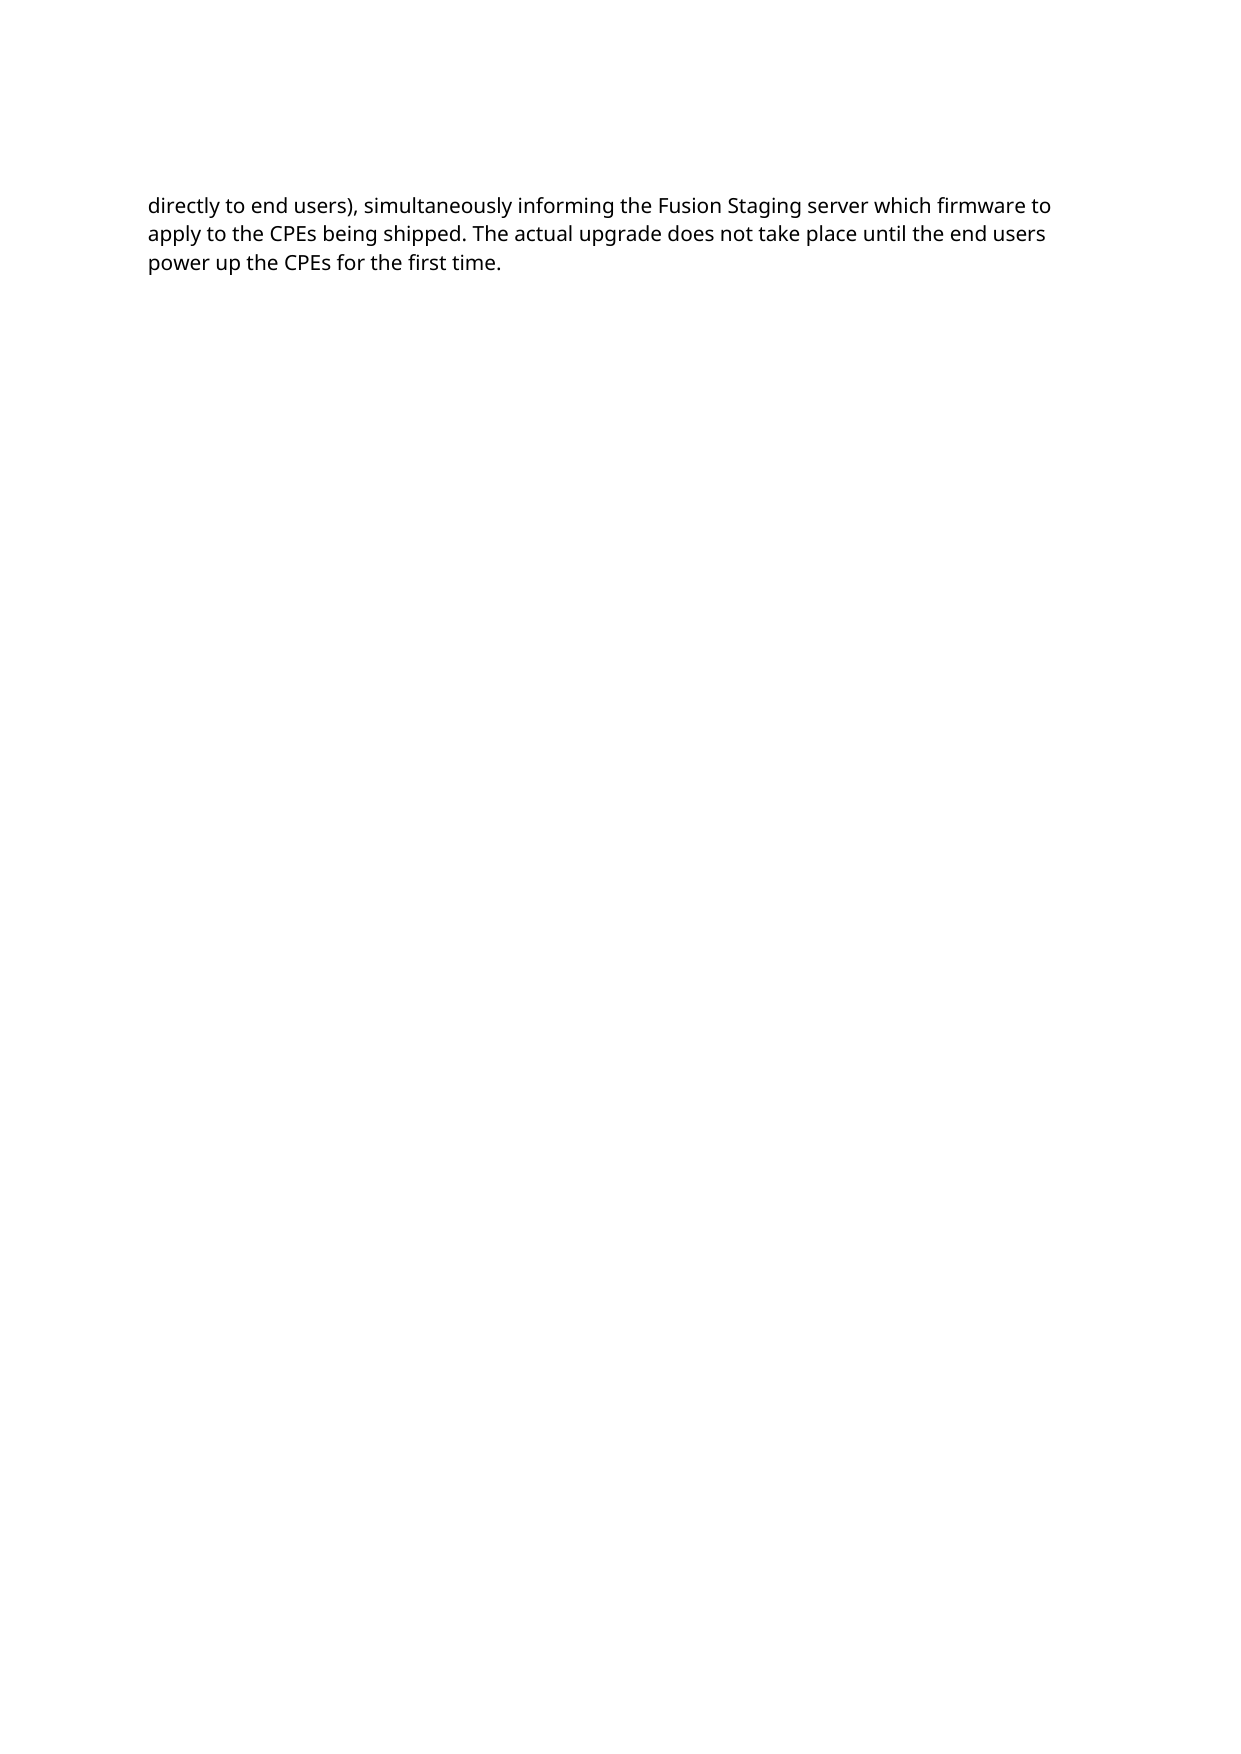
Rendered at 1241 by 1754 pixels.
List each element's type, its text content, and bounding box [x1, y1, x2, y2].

text directly to end users), simultaneously informing the Fusion Staging server which firmware to apply to the CPEs being shipped. The actual upgrade does not take place until the end users power up the CPEs for the first time. [148, 191, 1092, 276]
